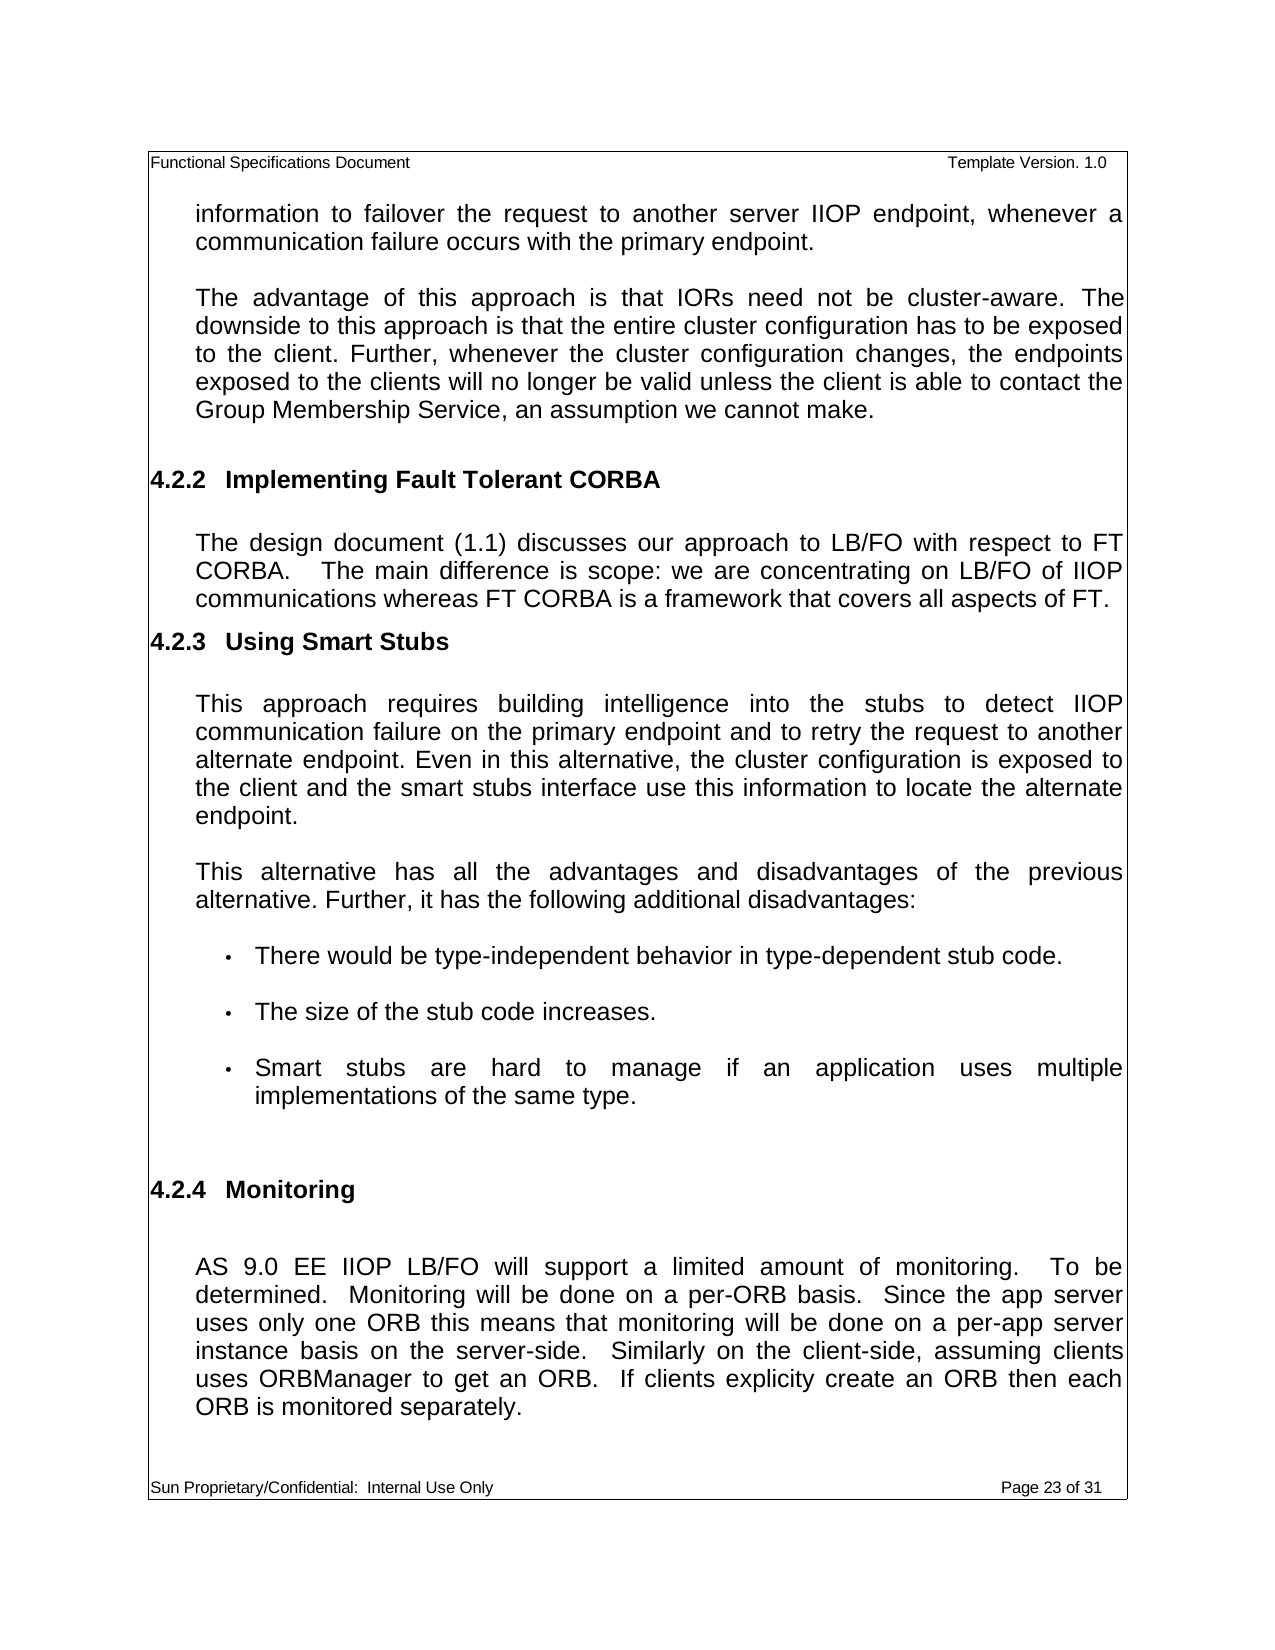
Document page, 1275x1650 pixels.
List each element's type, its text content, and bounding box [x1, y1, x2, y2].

text This alternative has all the advantages and disadvantages of the previous alternative. Further, it has the following additional disadvantages: [195, 858, 1125, 914]
text The design document (1.1) discusses our approach to LB/FO with respect to FT CORBA. The main difference is scope: we are concentrating on LB/FO of IIOP communications whereas FT CORBA is a framework that covers all aspects of FT. [195, 529, 1125, 613]
text The advantage of this approach is that IORs need not be cluster-aware. The downside to this approach is that the entire cluster configuration has to be exposed to the client. Further, whenever the cluster configuration changes, the endpoints exposed to the clients will no longer be valid unless the client is able to contact the Group Membership Service, an assumption we cannot make. [195, 284, 1125, 424]
list There would be type-independent behavior in type-dependent stub code. [225, 942, 1125, 970]
text This approach requires building intelligence into the stubs to detect IIOP communication failure on the primary endpoint and to retry the request to another alternate endpoint. Even in this alternative, the cluster configuration is exposed to the client and the smart stubs interface use this information to locate the alternate endpoint. [195, 690, 1125, 830]
text AS 9.0 EE IIOP LB/FO will support a limited amount of monitoring. To be determined. Monitoring will be done on a per-ORB basis. Since the app server uses only one ORB this means that monitoring will be done on a per-app server instance basis on the server-side. Similarly on the client-side, assuming clients uses ORBManager to get an ORB. If clients explicity create an ORB then each ORB is monitored separately. [195, 1253, 1125, 1421]
subtitle Using Smart Stubs [150, 627, 1125, 655]
list Smart stubs are hard to manage if an application uses multiple implementations of the same type. [225, 1054, 1125, 1110]
list The size of the stub code increases. [225, 998, 1125, 1026]
subtitle Implementing Fault Tolerant CORBA [150, 466, 1125, 494]
text information to failover the request to another server IIOP endpoint, whenever a communication failure occurs with the primary endpoint. [195, 200, 1125, 256]
subtitle Monitoring [150, 1176, 1125, 1204]
